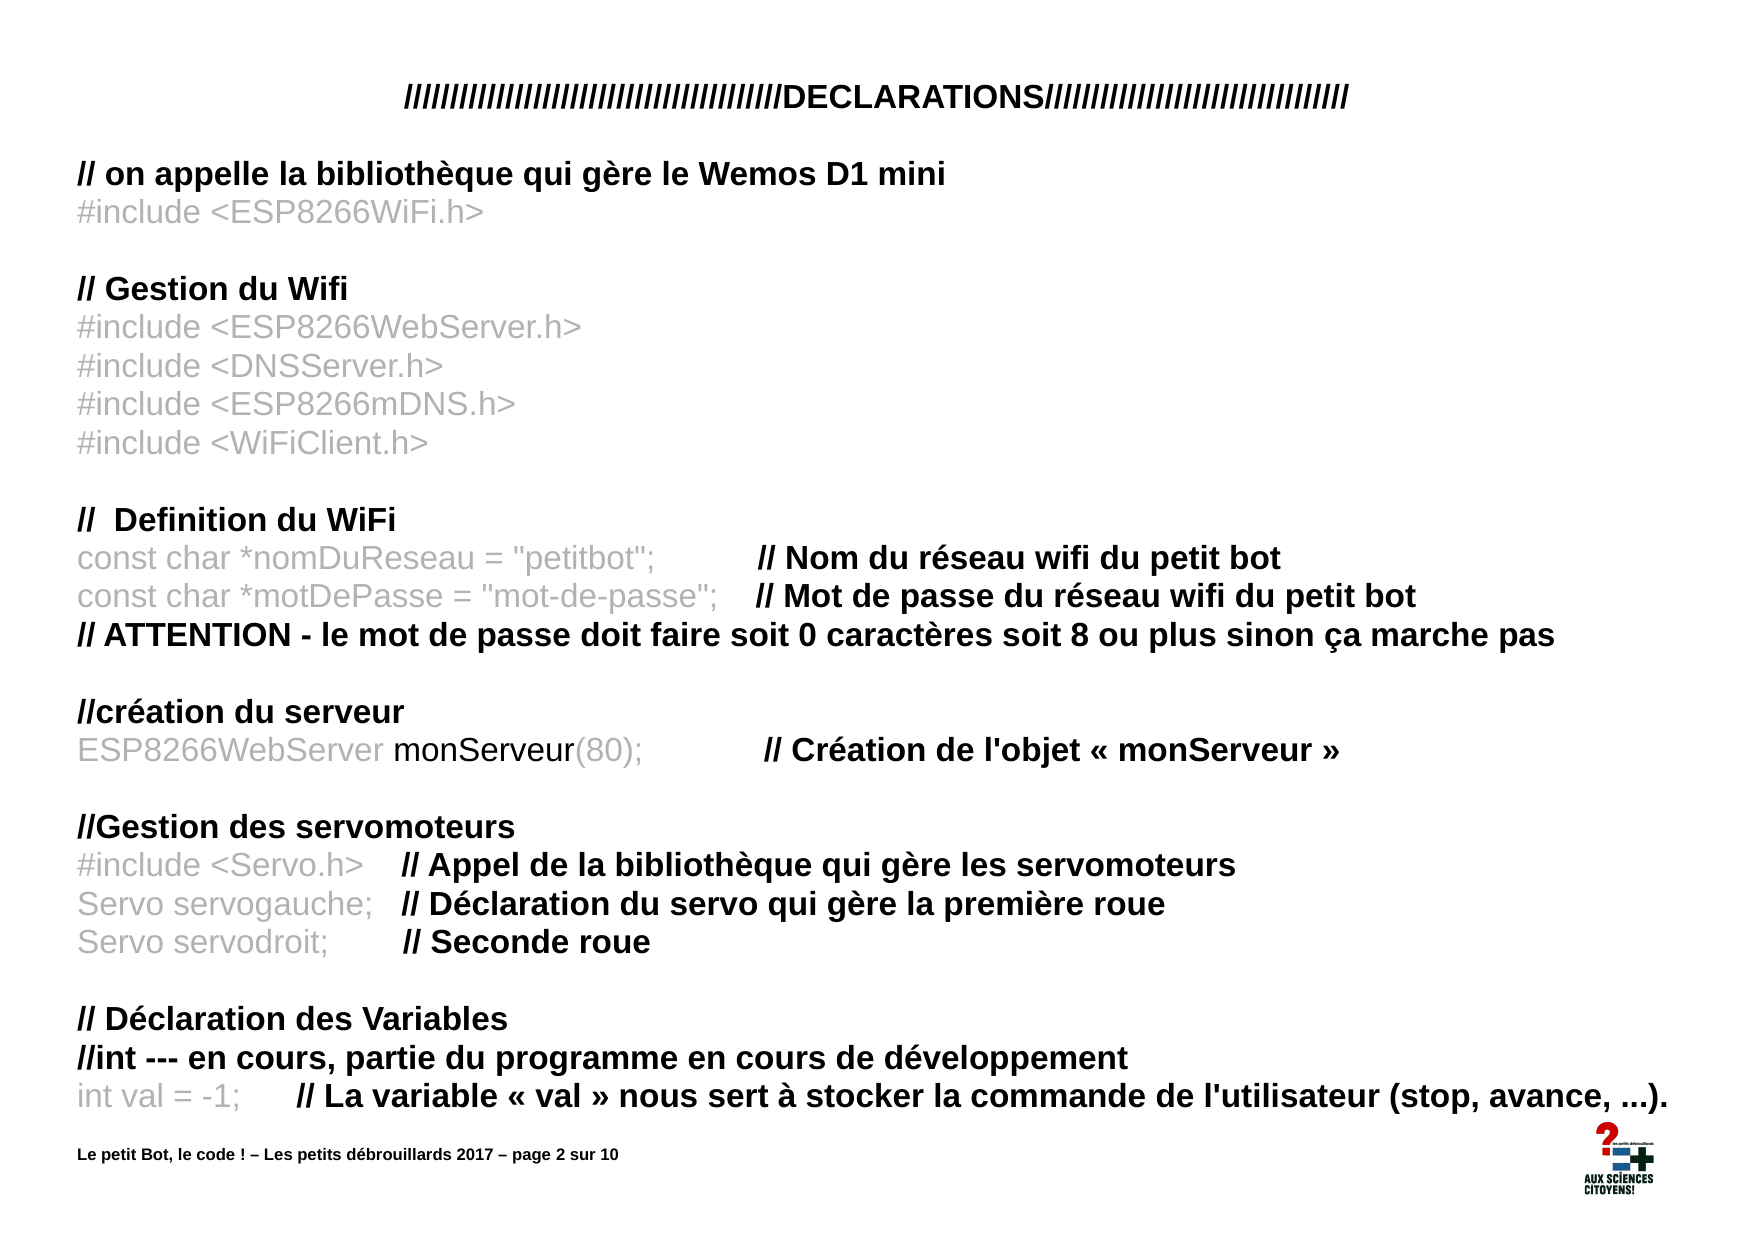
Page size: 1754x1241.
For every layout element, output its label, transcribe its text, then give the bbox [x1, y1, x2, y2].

text //création du serveur [77, 692, 1677, 730]
text #include <ESP8266WebServer.h> [77, 307, 1677, 346]
text // on appelle la bibliothèque qui gère le Wemos D1 mini [77, 154, 1677, 192]
text // ATTENTION - le mot de passe doit faire soit 0 caractères soit 8 ou plus sinon ça marche pas [77, 615, 1677, 653]
text int val = -1; // La variable « val » nous sert à stocker la commande de l'utilisateur (stop, avance, ...). [77, 1076, 1677, 1114]
text ESP8266WebServer monServeur(80); // Création de l'objet « monServeur » [77, 730, 1677, 769]
text //int --- en cours, partie du programme en cours de développement [77, 1038, 1677, 1076]
text const char *nomDuReseau = "petitbot"; // Nom du réseau wifi du petit bot [77, 538, 1677, 576]
picture [1584, 1122, 1654, 1195]
text /////////////////////////////////////////DECLARATIONS///////////////////////////////// [77, 77, 1677, 115]
text #include <WiFiClient.h> [77, 423, 1677, 461]
text Servo servodroit; // Seconde roue [77, 922, 1677, 961]
text // Déclaration des Variables [77, 999, 1677, 1038]
text const char *motDePasse = "mot-de-passe"; // Mot de passe du réseau wifi du petit bot [77, 576, 1677, 615]
text // Definition du WiFi [77, 499, 1677, 538]
text #include <ESP8266mDNS.h> [77, 384, 1677, 423]
text #include <Servo.h> // Appel de la bibliothèque qui gère les servomoteurs [77, 846, 1677, 884]
text #include <DNSServer.h> [77, 346, 1677, 384]
text #include <ESP8266WiFi.h> [77, 192, 1677, 231]
text // Gestion du Wifi [77, 269, 1677, 307]
text //Gestion des servomoteurs [77, 807, 1677, 846]
text Servo servogauche; // Déclaration du servo qui gère la première roue [77, 884, 1677, 922]
